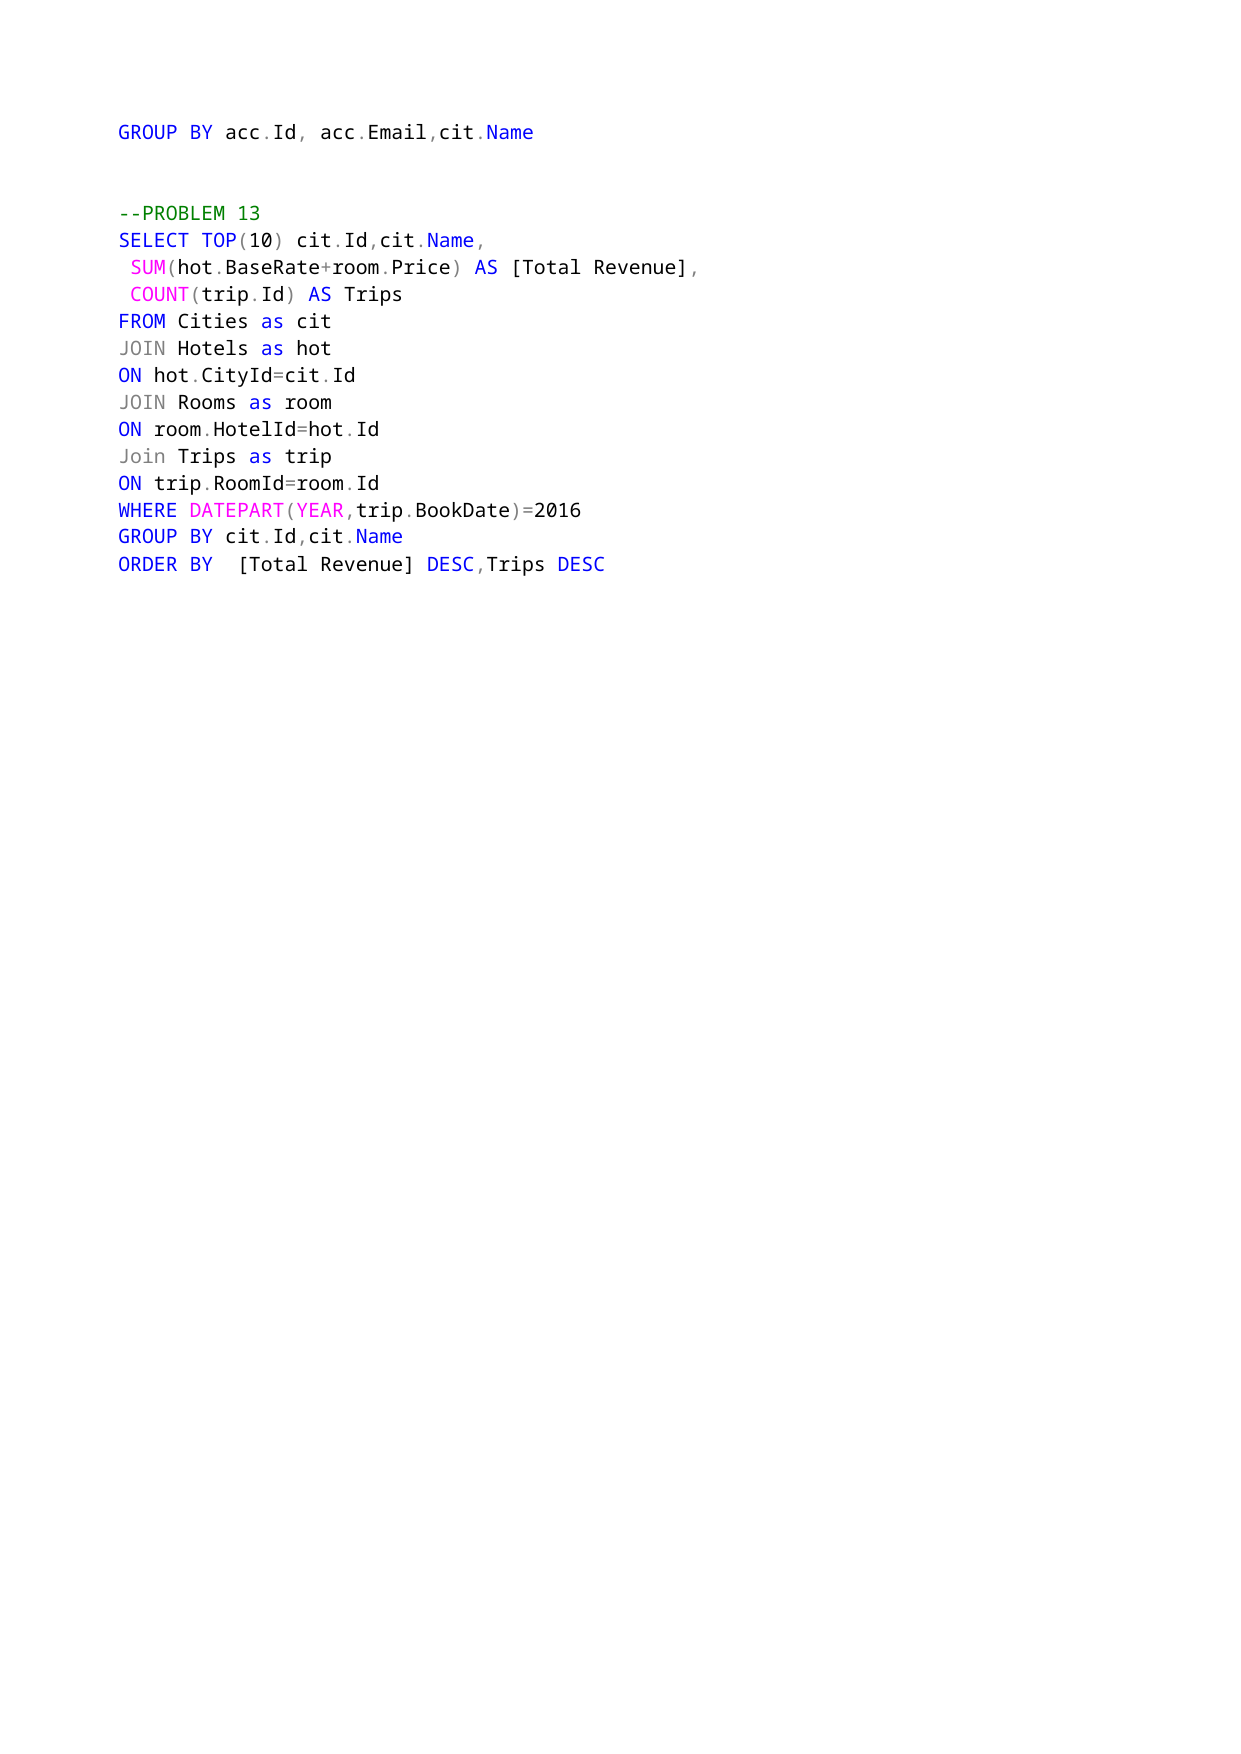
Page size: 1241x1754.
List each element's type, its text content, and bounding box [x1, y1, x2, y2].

text COUNT(trip.Id) AS Trips [118, 280, 1122, 307]
text GROUP BY cit.Id,cit.Name [118, 523, 1122, 550]
text SELECT TOP(10) cit.Id,cit.Name, [118, 226, 1122, 253]
text WHERE DATEPART(YEAR,trip.BookDate)=2016 [118, 496, 1122, 523]
text SUM(hot.BaseRate+room.Price) AS [Total Revenue], [118, 253, 1122, 280]
text --PROBLEM 13 [118, 199, 1122, 226]
text ON hot.CityId=cit.Id [118, 361, 1122, 388]
text JOIN Hotels as hot [118, 334, 1122, 361]
text ON room.HotelId=hot.Id [118, 415, 1122, 442]
text JOIN Rooms as room [118, 388, 1122, 415]
text ON trip.RoomId=room.Id [118, 469, 1122, 496]
text Join Trips as trip [118, 442, 1122, 469]
text ORDER BY [Total Revenue] DESC,Trips DESC [118, 550, 1122, 577]
text GROUP BY acc.Id, acc.Email,cit.Name [118, 118, 1122, 145]
text FROM Cities as cit [118, 307, 1122, 334]
